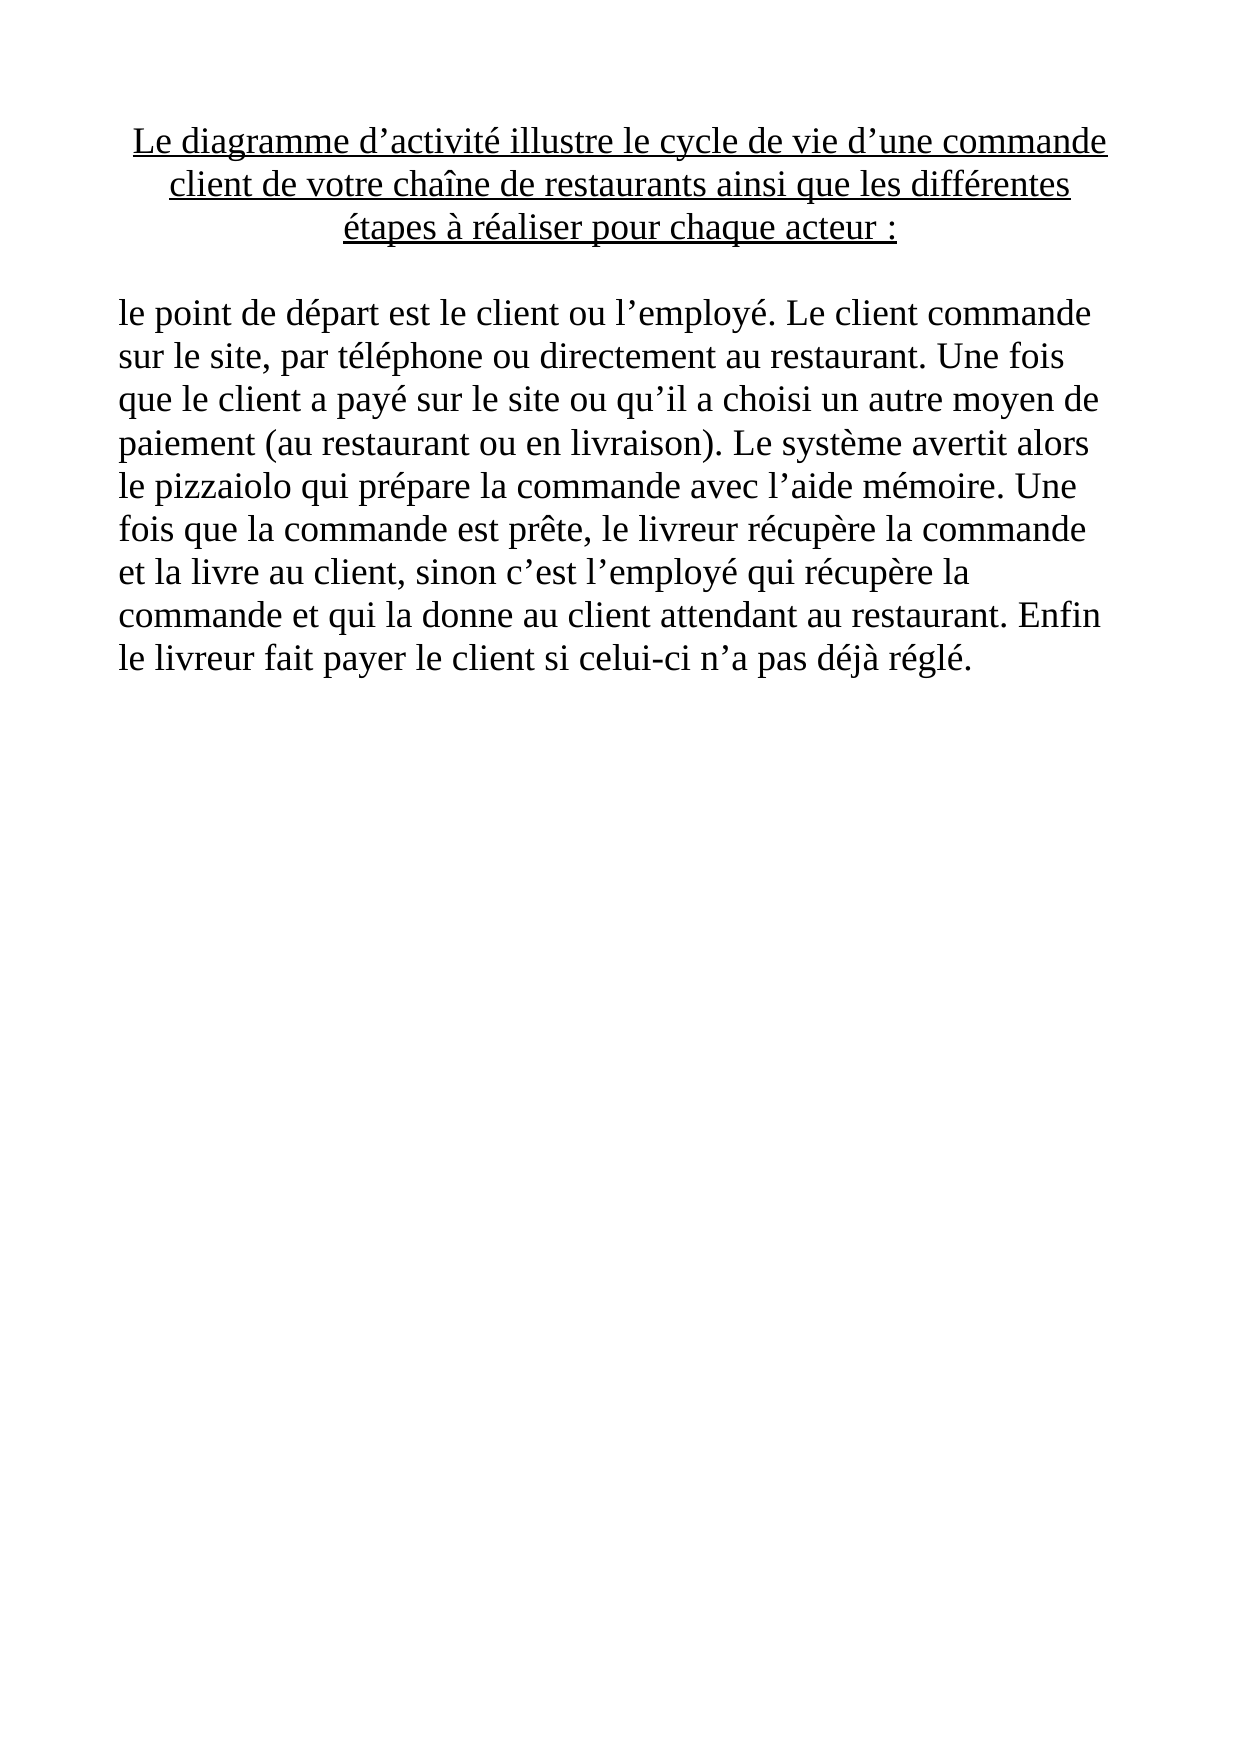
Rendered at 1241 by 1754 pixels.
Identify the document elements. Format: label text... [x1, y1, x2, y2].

text Le diagramme d’activité illustre le cycle de vie d’une commande client de votre chaîne de restaurants ainsi que les différentes étapes à réaliser pour chaque acteur : [118, 118, 1122, 247]
text le point de départ est le client ou l’employé. Le client commande sur le site, par téléphone ou directement au restaurant. Une fois que le client a payé sur le site ou qu’il a choisi un autre moyen de paiement (au restaurant ou en livraison). Le système avertit alors le pizzaiolo qui prépare la commande avec l’aide mémoire. Une fois que la commande est prête, le livreur récupère la commande et la livre au client, sinon c’est l’employé qui récupère la commande et qui la donne au client attendant au restaurant. Enfin le livreur fait payer le client si celui-ci n’a pas déjà réglé. [118, 291, 1122, 679]
